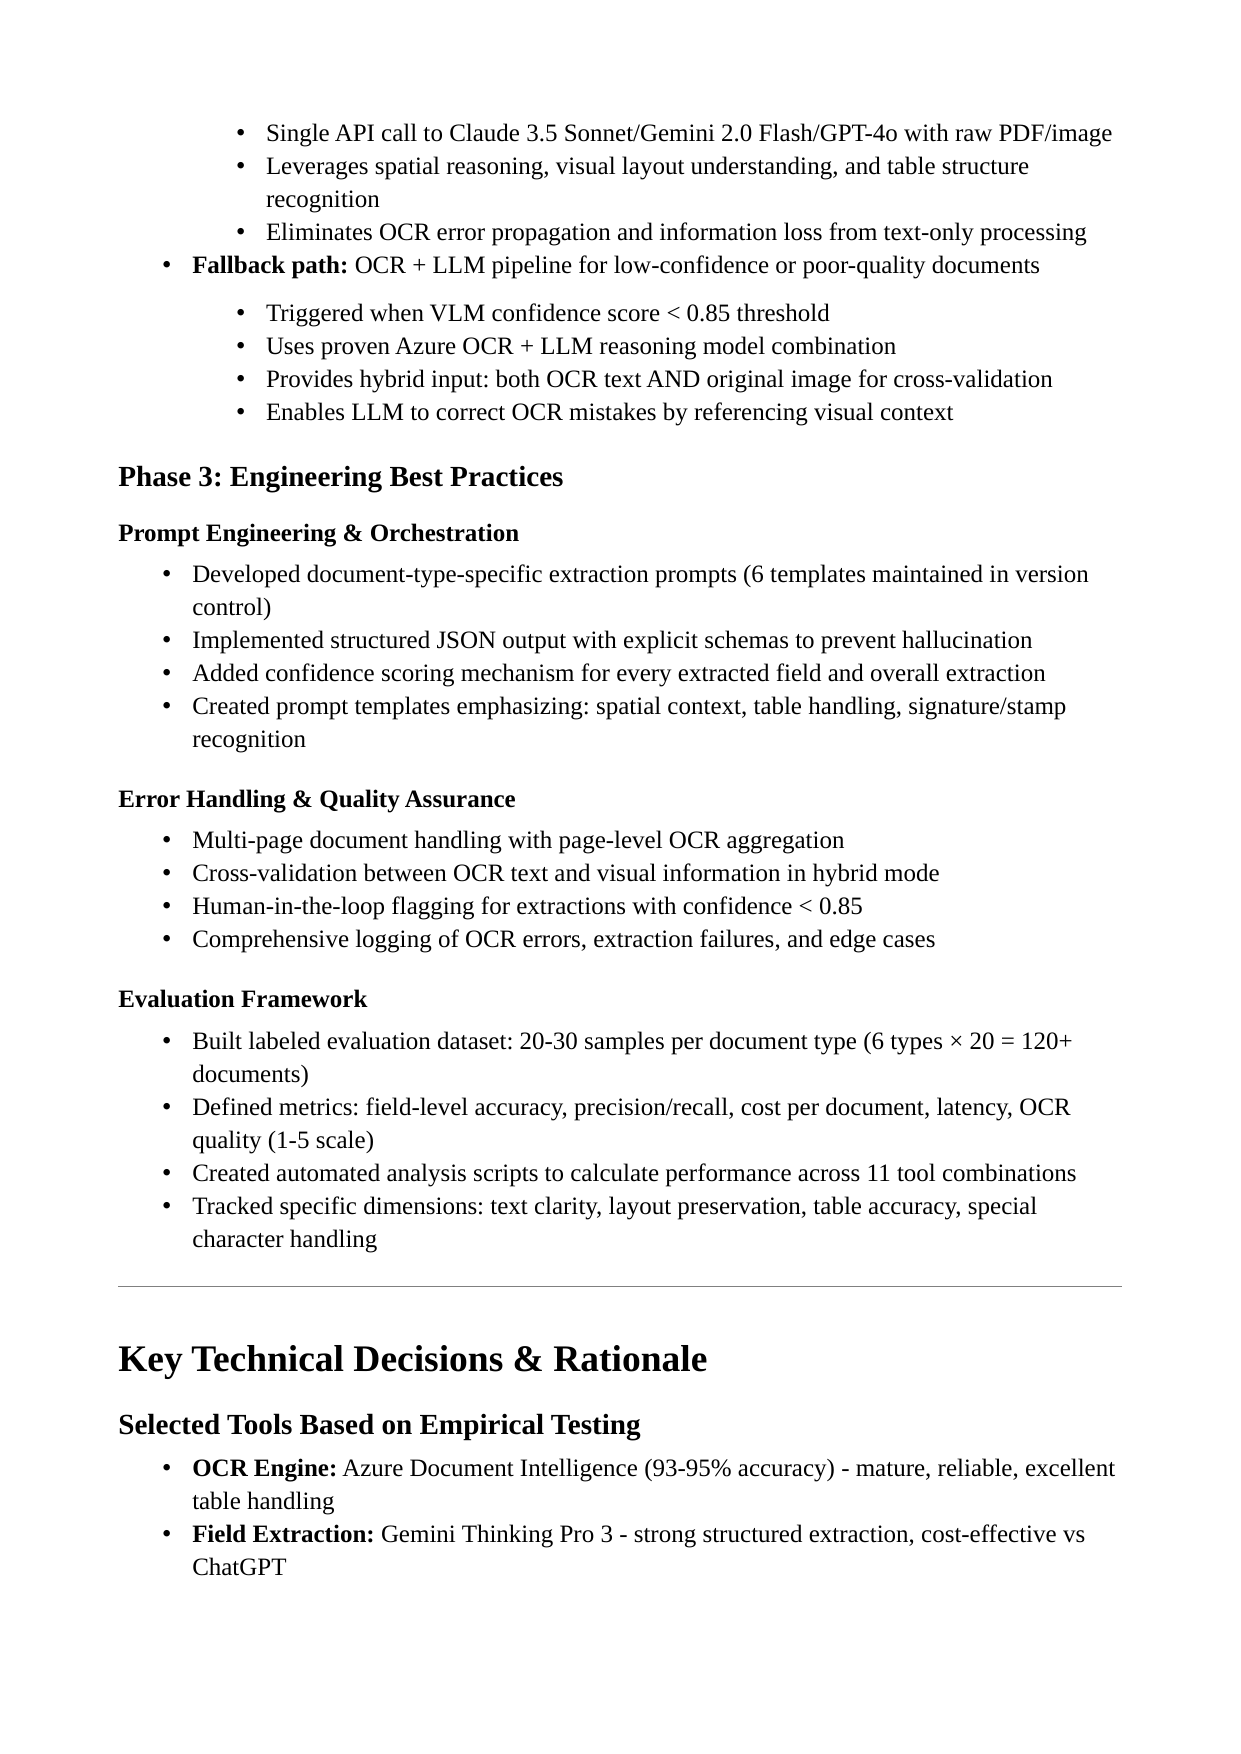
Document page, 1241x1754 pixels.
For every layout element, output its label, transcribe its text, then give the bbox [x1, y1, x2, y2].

list Cross-validation between OCR text and visual information in hybrid mode [162, 858, 1122, 887]
list Eliminates OCR error propagation and information loss from text-only processing [236, 217, 1122, 246]
list Uses proven Azure OCR + LLM reasoning model combination [236, 331, 1122, 359]
subtitle Phase 3: Engineering Best Practices [118, 459, 1122, 493]
list Provides hybrid input: both OCR text AND original image for cross-validation [236, 364, 1122, 393]
list Comprehensive logging of OCR errors, extraction failures, and edge cases [162, 924, 1122, 953]
subtitle Evaluation Framework [118, 984, 1122, 1013]
list OCR Engine: Azure Document Intelligence (93-95% accuracy) - mature, reliable, excellent table handling [162, 1453, 1122, 1514]
subtitle Key Technical Decisions & Rationale [118, 1337, 1122, 1380]
list Human-in-the-loop flagging for extractions with confidence < 0.85 [162, 891, 1122, 920]
list Defined metrics: field-level accuracy, precision/recall, cost per document, latency, OCR quality (1-5 scale) [162, 1092, 1122, 1153]
subtitle Prompt Engineering & Orchestration [118, 518, 1122, 546]
list Implemented structured JSON output with explicit schemas to prevent hallucination [162, 625, 1122, 654]
list Triggered when VLM confidence score < 0.85 threshold [236, 298, 1122, 327]
list Fallback path: OCR + LLM pipeline for low-confidence or poor-quality documents [162, 250, 1122, 279]
list Tracked specific dimensions: text clarity, layout preservation, table accuracy, special character handling [162, 1191, 1122, 1253]
list Single API call to Claude 3.5 Sonnet/Gemini 2.0 Flash/GPT-4o with raw PDF/image [236, 118, 1122, 147]
list Field Extraction: Gemini Thinking Pro 3 - strong structured extraction, cost-effective vs ChatGPT [162, 1519, 1122, 1581]
list Enables LLM to correct OCR mistakes by referencing visual context [236, 397, 1122, 426]
list Added confidence scoring mechanism for every extracted field and overall extraction [162, 658, 1122, 687]
subtitle Selected Tools Based on Empirical Testing [118, 1407, 1122, 1440]
list Created automated analysis scripts to calculate performance across 11 tool combinations [162, 1158, 1122, 1187]
subtitle Error Handling & Quality Assurance [118, 784, 1122, 813]
list Developed document-type-specific extraction prompts (6 templates maintained in version control) [162, 559, 1122, 621]
list Leverages spatial reasoning, visual layout understanding, and table structure recognition [236, 151, 1122, 213]
list Built labeled evaluation dataset: 20-30 samples per document type (6 types × 20 = 120+ documents) [162, 1026, 1122, 1087]
list Multi-page document handling with page-level OCR aggregation [162, 825, 1122, 854]
list Created prompt templates emphasizing: spatial context, table handling, signature/stamp recognition [162, 691, 1122, 753]
